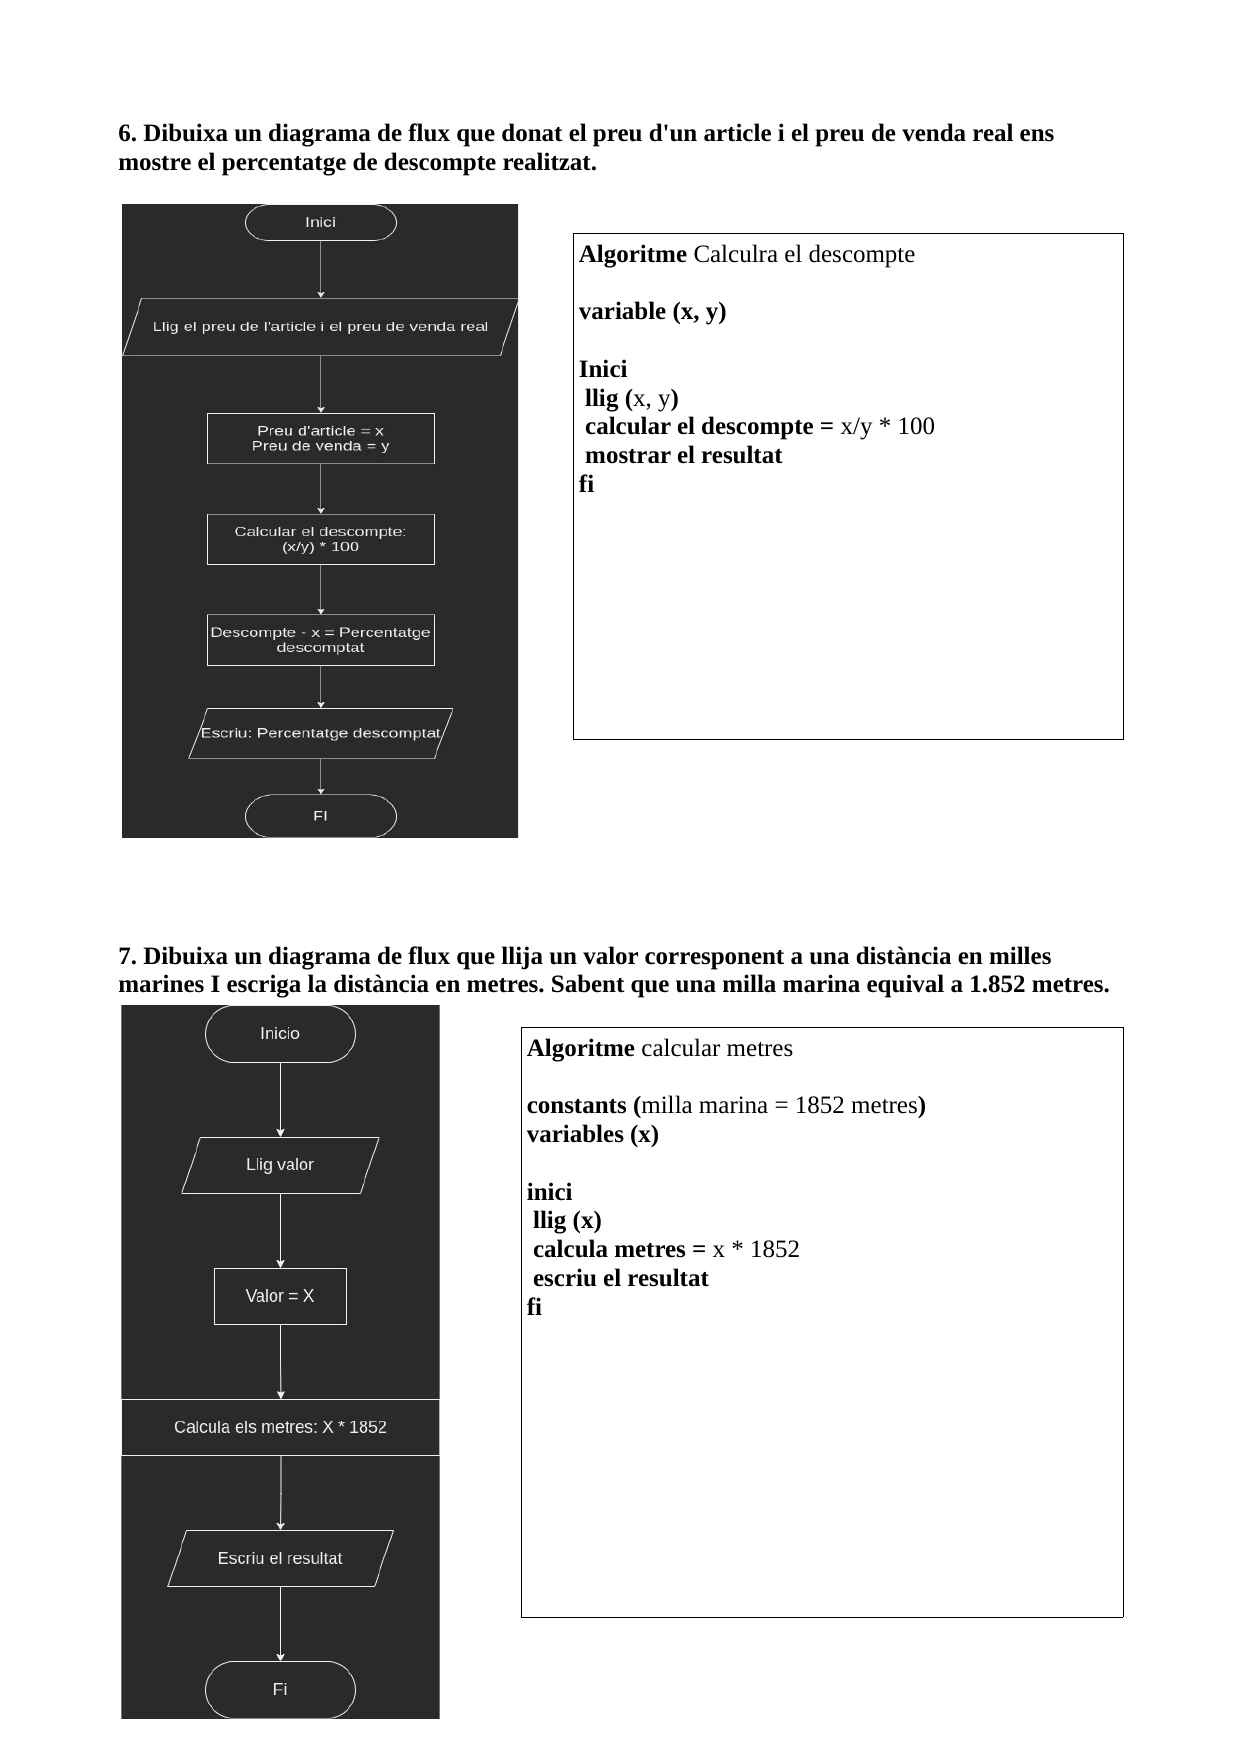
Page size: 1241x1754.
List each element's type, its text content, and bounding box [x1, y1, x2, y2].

table_header Algoritme Calculra el descompte variable (x, y) Inici llig (x, y) calcular el descompte = x/y * 100 mostrar el resultat fi [574, 234, 1123, 739]
table_header Algoritme calcular metres constants (milla marina = 1852 metres) variables (x) inici llig (x) calcula metres = x * 1852 escriu el resultat fi [522, 1028, 1123, 1617]
picture [122, 204, 519, 838]
picture [121, 1005, 440, 1719]
text 7. Dibuixa un diagrama de flux que llija un valor corresponent a una distància en milles marines I escriga la distància en metres. Sabent que una milla marina equival a 1.852 metres. [118, 941, 1122, 998]
text 6. Dibuixa un diagrama de flux que donat el preu d'un article i el preu de venda real ens mostre el percentatge de descompte realitzat. [118, 118, 1122, 176]
